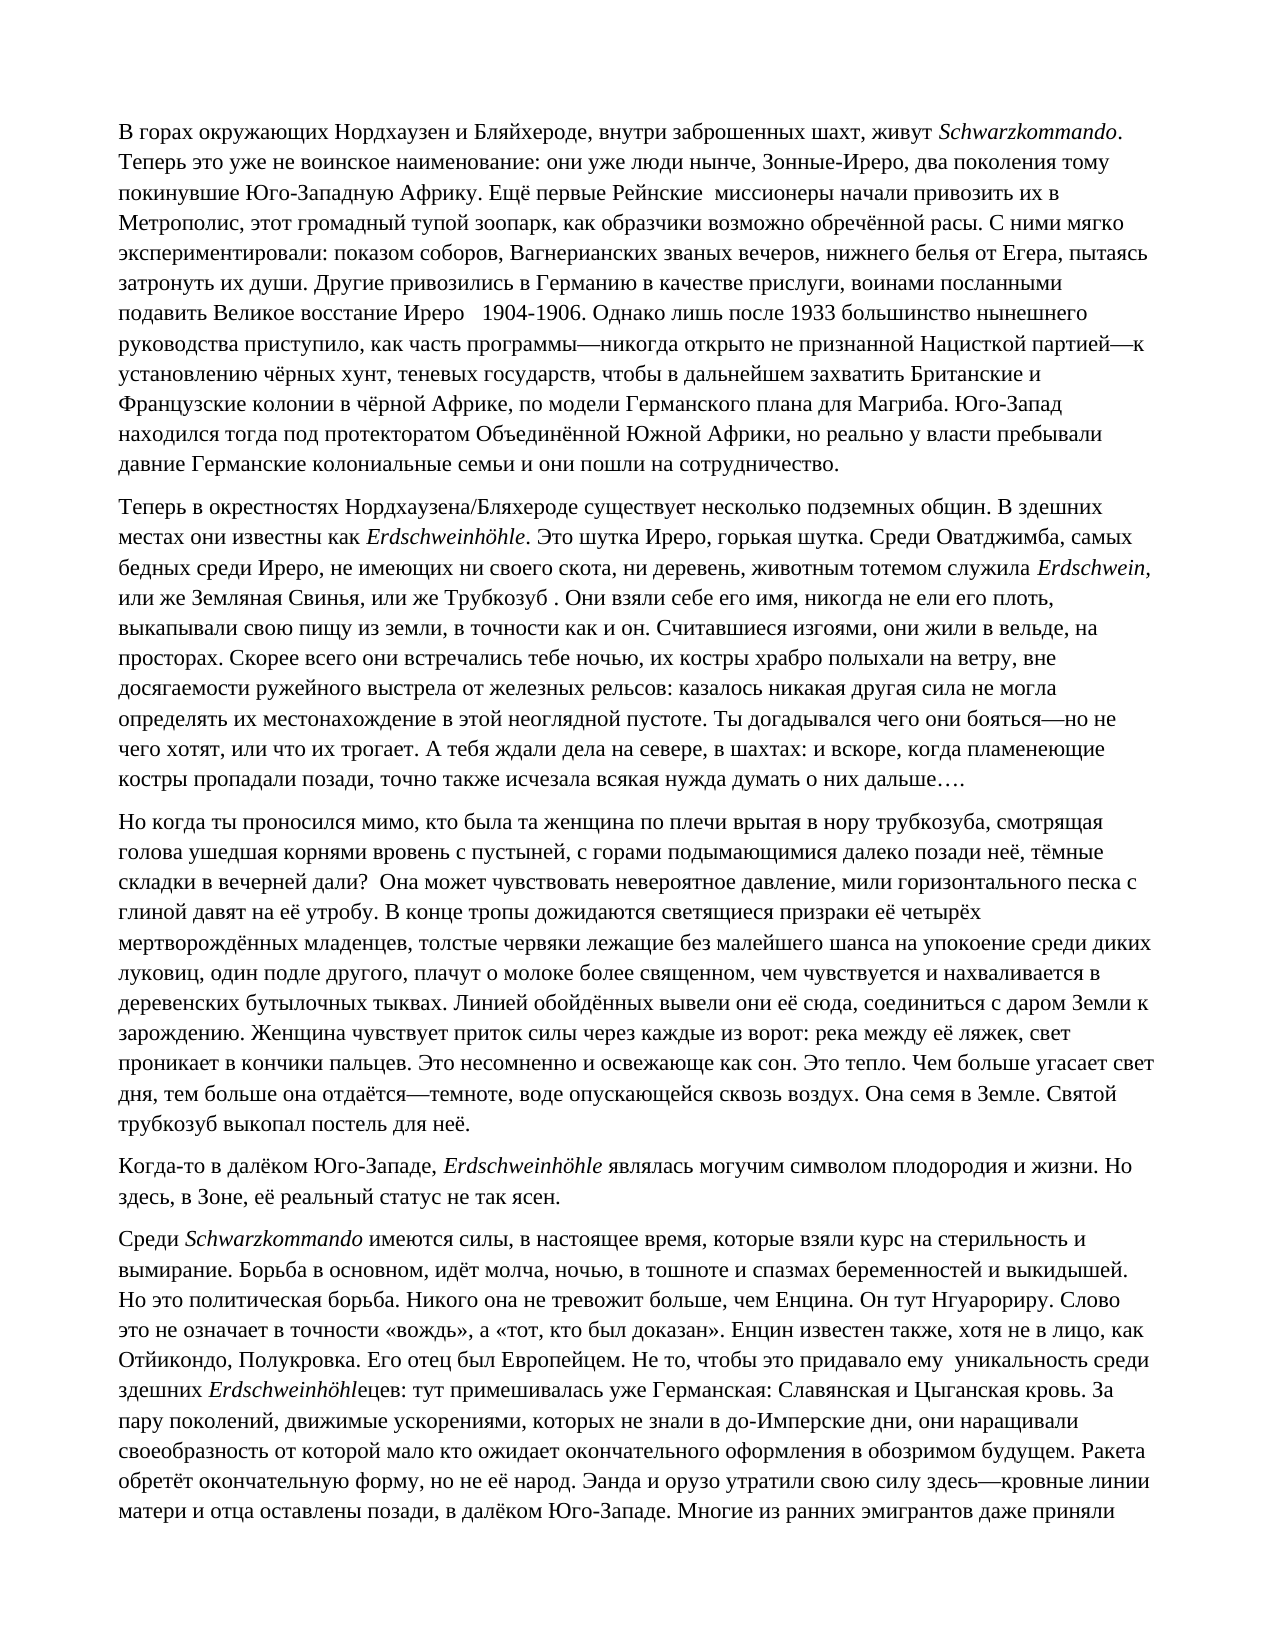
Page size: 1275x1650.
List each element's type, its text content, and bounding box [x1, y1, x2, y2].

text Среди Schwarzkommando имеются силы, в настоящее время, которые взяли курс на стерильность и вымирание. Борьба в основном, идёт молча, ночью, в тошноте и спазмах беременностей и выкидышей. Но это политическая борьба. Никого она не тревожит больше, чем Енцина. Он тут Нгуарориру. Слово это не означает в точности «вождь», а «тот, кто был доказан». Енцин известен также, хотя не в лицо, как Отйикондо, Полукровка. Его отец был Европейцем. Не то, чтобы это придавало ему уникальность среди здешних Erdschweinhöhlецев: тут примешивалась уже Германская: Славянская и Цыганская кровь. За пару поколений, движимые ускорениями, которых не знали в до-Имперские дни, они наращивали своеобразность от которой мало кто ожидает окончательного оформления в обозримом будущем. Ракета обретёт окончательную форму, но не её народ. Эанда и орузо утратили свою силу здесь—кровные линии матери и отца оставлены позади, в далёком Юго-Западе. Многие из ранних эмигрантов даже приняли [118, 1225, 1157, 1524]
text Теперь в окрестностях Нордхаузена/Бляхероде существует несколько подземных общин. В здешних местах они известны как Erdschweinhöhle. Это шутка Иреро, горькая шутка. Среди Оватджимба, самых бедных среди Иреро, не имеющих ни своего скота, ни деревень, животным тотемом служила Erdschwein, или же Земляная Свинья, или же Трубкозуб . Они взяли себе его имя, никогда не ели его плоть, выкапывали свою пищу из земли, в точности как и он. Считавшиеся изгоями, они жили в вельде, на просторах. Скорее всего они встречались тебе ночью, их костры храбро полыхали на ветру, вне досягаемости ружейного выстрела от железных рельсов: казалось никакая другая сила не могла определять их местонахождение в этой неоглядной пустоте. Ты догадывался чего они бояться—но не чего хотят, или что их трогает. А тебя ждали дела на севере, в шахтах: и вскоре, когда пламенеющие костры пропадали позади, точно также исчезала всякая нужда думать о них дальше…. [118, 493, 1157, 791]
text Но когда ты проносился мимо, кто была та женщина по плечи врытая в нору трубкозуба, смотрящая голова ушедшая корнями вровень с пустыней, с горами подымающимися далеко позади неё, тёмные складки в вечерней дали? Она может чувствовать невероятное давление, мили горизонтального песка с глиной давят на её утробу. В конце тропы дожидаются светящиеся призраки её четырёх мертворождённых младенцев, толстые червяки лежащие без малейшего шанса на упокоение среди диких луковиц, один подле другого, плачут о молоке более священном, чем чувствуется и нахваливается в деревенских бутылочных тыквах. Линией обойдённых вывели они её сюда, соединиться с даром Земли к зарождению. Женщина чувствует приток силы через каждые из ворот: река между её ляжек, свет проникает в кончики пальцев. Это несомненно и освежающе как сон. Это тепло. Чем больше угасает свет дня, тем больше она отдаётся—темноте, воде опускающейся сквозь воздух. Она семя в Земле. Святой трубкозуб выкопал постель для неё. [118, 808, 1157, 1136]
text В горах окружающих Нордхаузен и Бляйхероде, внутри заброшенных шахт, живут Schwarzkommando. Теперь это уже не воинское наименование: они уже люди нынче, Зонные-Иреро, два поколения тому покинувшие Юго-Западную Африку. Ещё первые Рейнские миссионеры начали привозить их в Метрополис, этот громадный тупой зоопарк, как образчики возможно обречённой расы. С ними мягко экспериментировали: показом соборов, Вагнерианских званых вечеров, нижнего белья от Егера, пытаясь затронуть их души. Другие привозились в Германию в качестве прислуги, воинами посланными подавить Великое восстание Иреро 1904-1906. Однако лишь после 1933 большинство нынешнего руководства приступило, как часть программы—никогда открыто не признанной Нацисткой партией—к установлению чёрных хунт, теневых государств, чтобы в дальнейшем захватить Британские и Французские колонии в чёрной Африке, по модели Германского плана для Магриба. Юго-Запад находился тогда под протекторатом Объединённой Южной Африки, но реально у власти пребывали давние Германские колониальные семьи и они пошли на сотрудничество. [118, 118, 1157, 477]
text Когда-то в далёком Юго-Западе, Erdschweinhöhle являлась могучим символом плодородия и жизни. Но здесь, в Зоне, её реальный статус не так ясен. [118, 1152, 1157, 1209]
